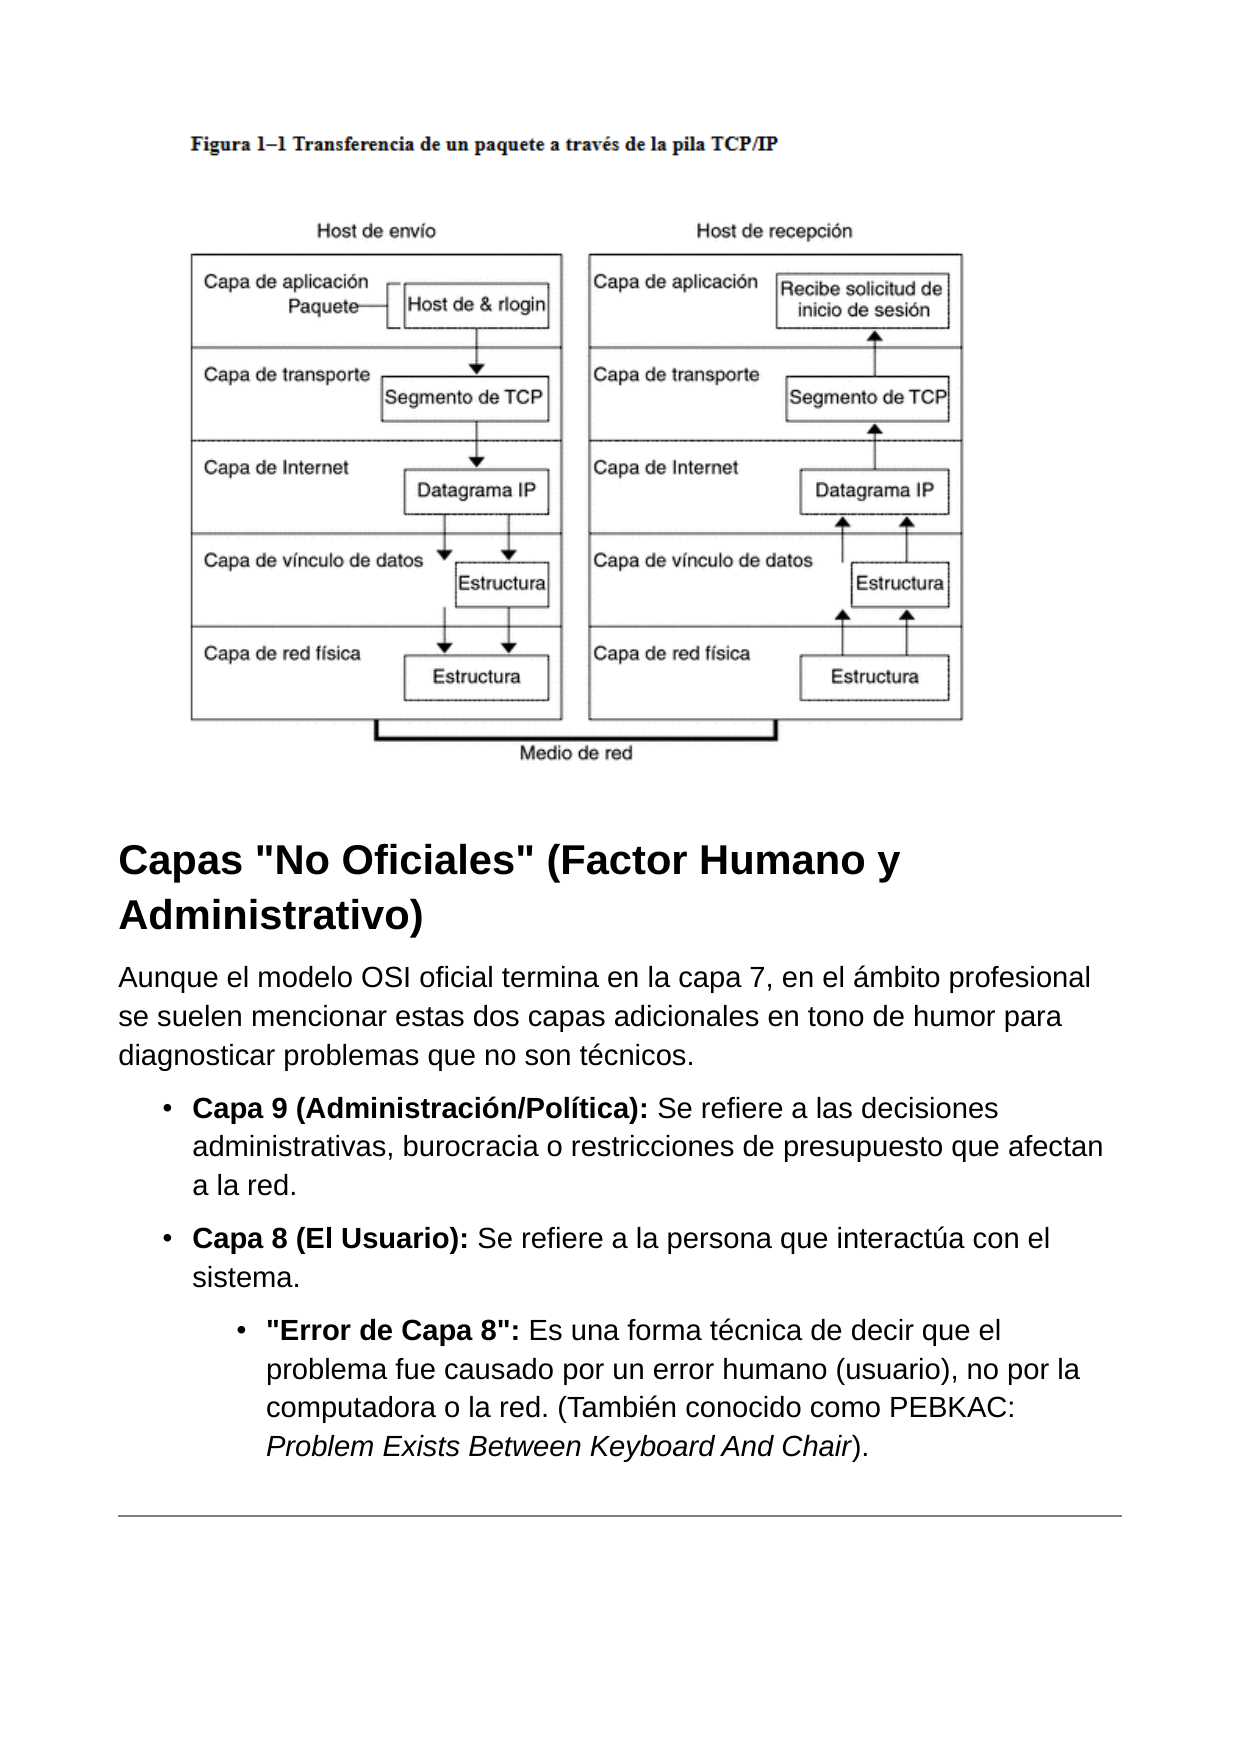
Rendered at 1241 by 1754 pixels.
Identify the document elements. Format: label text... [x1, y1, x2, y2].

list Capa 8 (El Usuario): Se refiere a la persona que interactúa con el sistema. [162, 1221, 1122, 1293]
subtitle Capas "No Oficiales" (Factor Humano y Administrativo) [118, 836, 1122, 939]
list Capa 9 (Administración/Política): Se refiere a las decisiones administrativas, burocracia o restricciones de presupuesto que afectan a la red. [162, 1091, 1122, 1201]
list "Error de Capa 8": Es una forma técnica de decir que el problema fue causado por un error humano (usuario), no por la computadora o la red. (También conocido como PEBKAC: Problem Exists Between Keyboard And Chair). [236, 1313, 1122, 1462]
text Aunque el modelo OSI oficial termina en la capa 7, en el ámbito profesional se suelen mencionar estas dos capas adicionales en tono de humor para diagnosticar problemas que no son técnicos. [118, 960, 1122, 1071]
picture [163, 118, 1078, 778]
